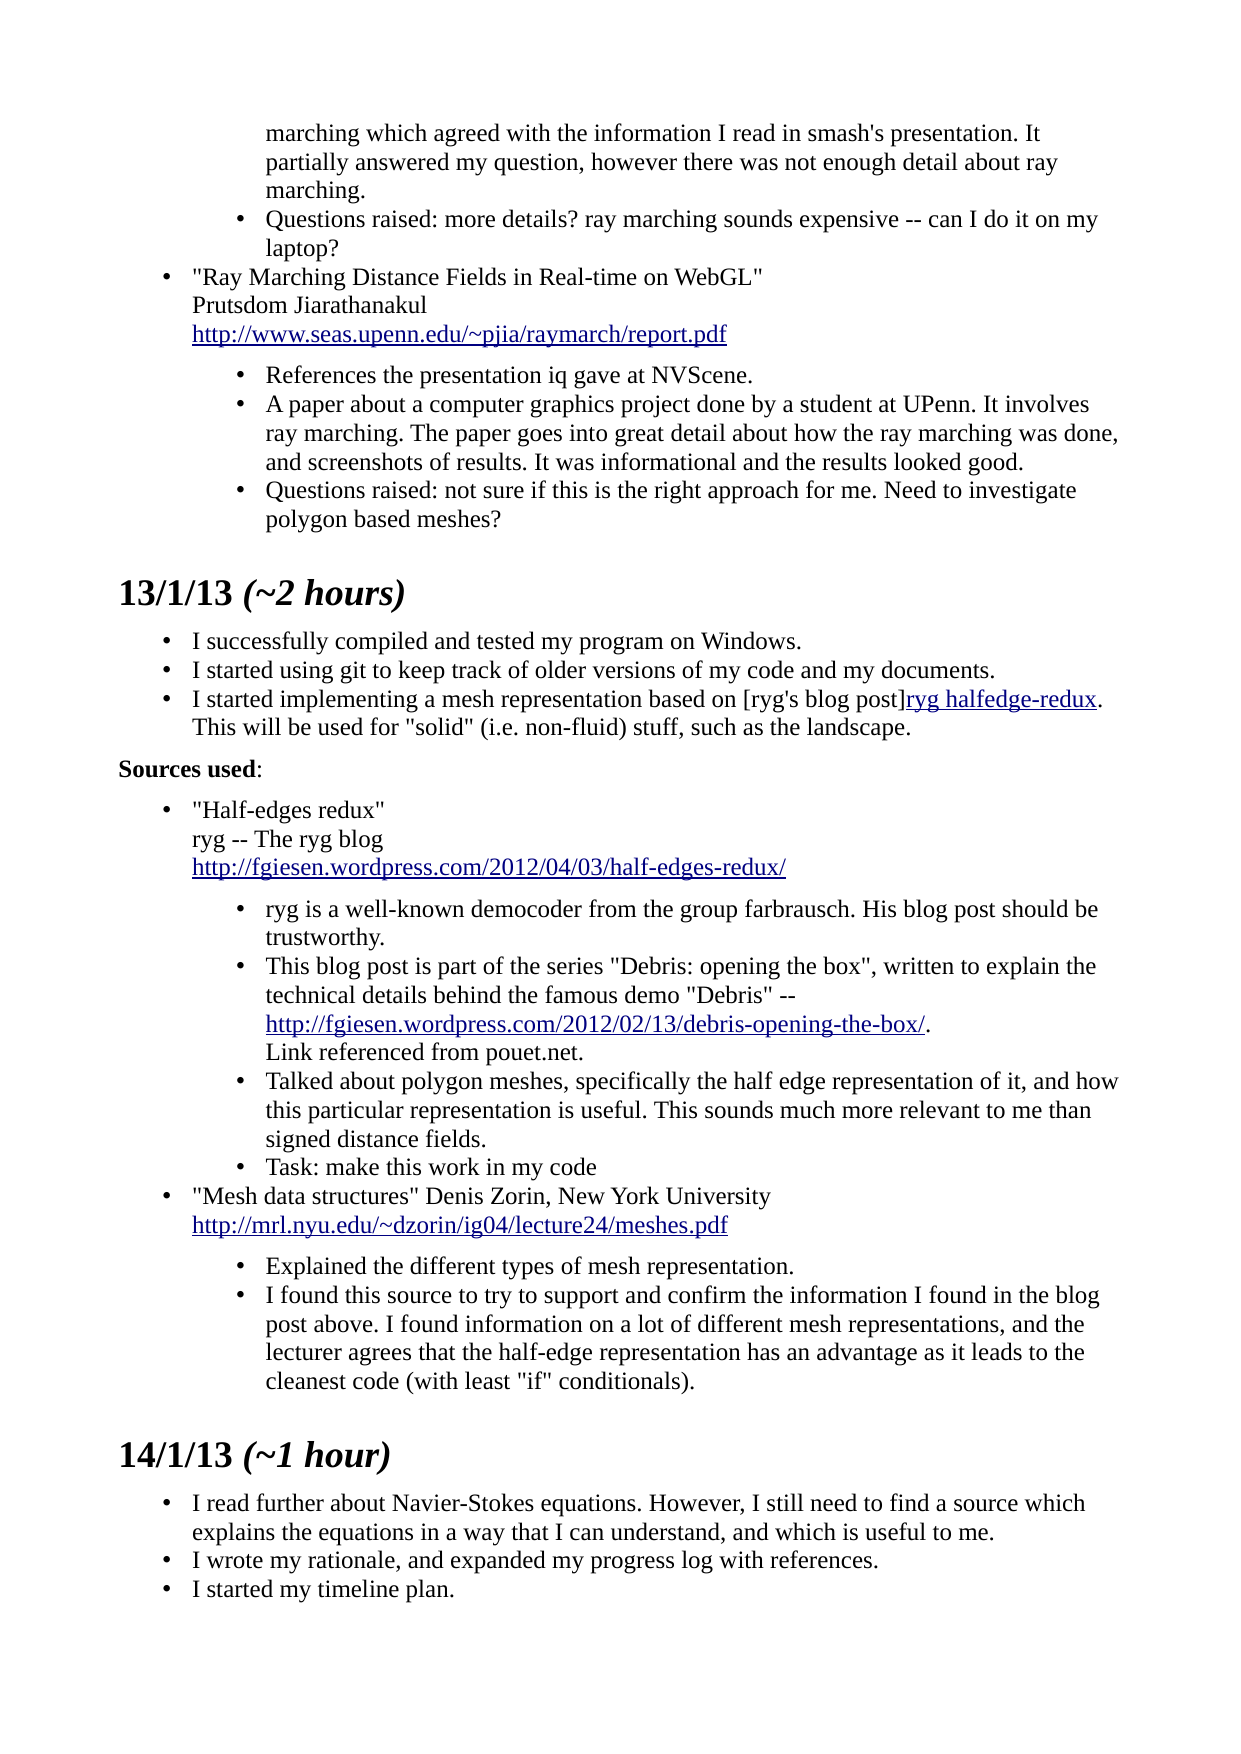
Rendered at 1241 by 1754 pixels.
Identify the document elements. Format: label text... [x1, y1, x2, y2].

list "Ray Marching Distance Fields in Real-time on WebGL" Prutsdom Jiarathanakul http://www.seas.upenn.edu/~pjia/raymarch/report.pdf [162, 262, 1122, 348]
list I started using git to keep track of older versions of my code and my documents. [162, 655, 1122, 684]
list I started my timeline plan. [162, 1574, 1122, 1603]
list This blog post is part of the series "Debris: opening the box", written to explain the technical details behind the famous demo "Debris" -- http://fgiesen.wordpress.com/2012/02/13/debris-opening-the-box/. Link referenced from pouet.net. [236, 951, 1122, 1066]
list I read further about Navier-Stokes equations. However, I still need to find a source which explains the equations in a way that I can understand, and which is useful to me. [162, 1488, 1122, 1546]
list Explained the different types of mesh representation. [236, 1251, 1122, 1280]
list I wrote my rationale, and expanded my progress log with references. [162, 1546, 1122, 1574]
list "Half-edges redux" ryg -- The ryg blog http://fgiesen.wordpress.com/2012/04/03/half-edges-redux/ [162, 795, 1122, 881]
list I found this source to try to support and confirm the information I found in the blog post above. I found information on a lot of different mesh representations, and the lecturer agrees that the half-edge representation has an advantage as it leads to the cleanest code (with least "if" conditionals). [236, 1280, 1122, 1395]
list Questions raised: not sure if this is the right approach for me. Need to investigate polygon based meshes? [236, 476, 1122, 533]
list Talked about polygon meshes, specifically the half edge representation of it, and how this particular representation is useful. This sounds much more relevant to me than signed distance fields. [236, 1066, 1122, 1152]
list References the presentation iq gave at NVScene. [236, 361, 1122, 389]
list I started implementing a mesh representation based on [ryg's blog post]ryg halfedge-redux. This will be used for "solid" (i.e. non-fluid) stuff, such as the landscape. [162, 684, 1122, 741]
list ryg is a well-known democoder from the group farbrausch. His blog post should be trustworthy. [236, 894, 1122, 951]
list "Mesh data structures" Denis Zorin, New York University http://mrl.nyu.edu/~dzorin/ig04/lecture24/meshes.pdf [162, 1181, 1122, 1239]
text Sources used: [118, 754, 1122, 782]
list Questions raised: more details? ray marching sounds expensive -- can I do it on my laptop? [236, 204, 1122, 262]
subtitle 13/1/13 (~2 hours) [118, 571, 1122, 614]
list marching which agreed with the information I read in smash's presentation. It partially answered my question, however there was not enough detail about ray marching. [236, 118, 1122, 204]
list I successfully compiled and tested my program on Windows. [162, 626, 1122, 655]
list A paper about a computer graphics project done by a student at UPenn. It involves ray marching. The paper goes into great detail about how the ray marching was done, and screenshots of results. It was informational and the results looked good. [236, 389, 1122, 476]
list Task: make this work in my code [236, 1152, 1122, 1181]
subtitle 14/1/13 (~1 hour) [118, 1432, 1122, 1476]
